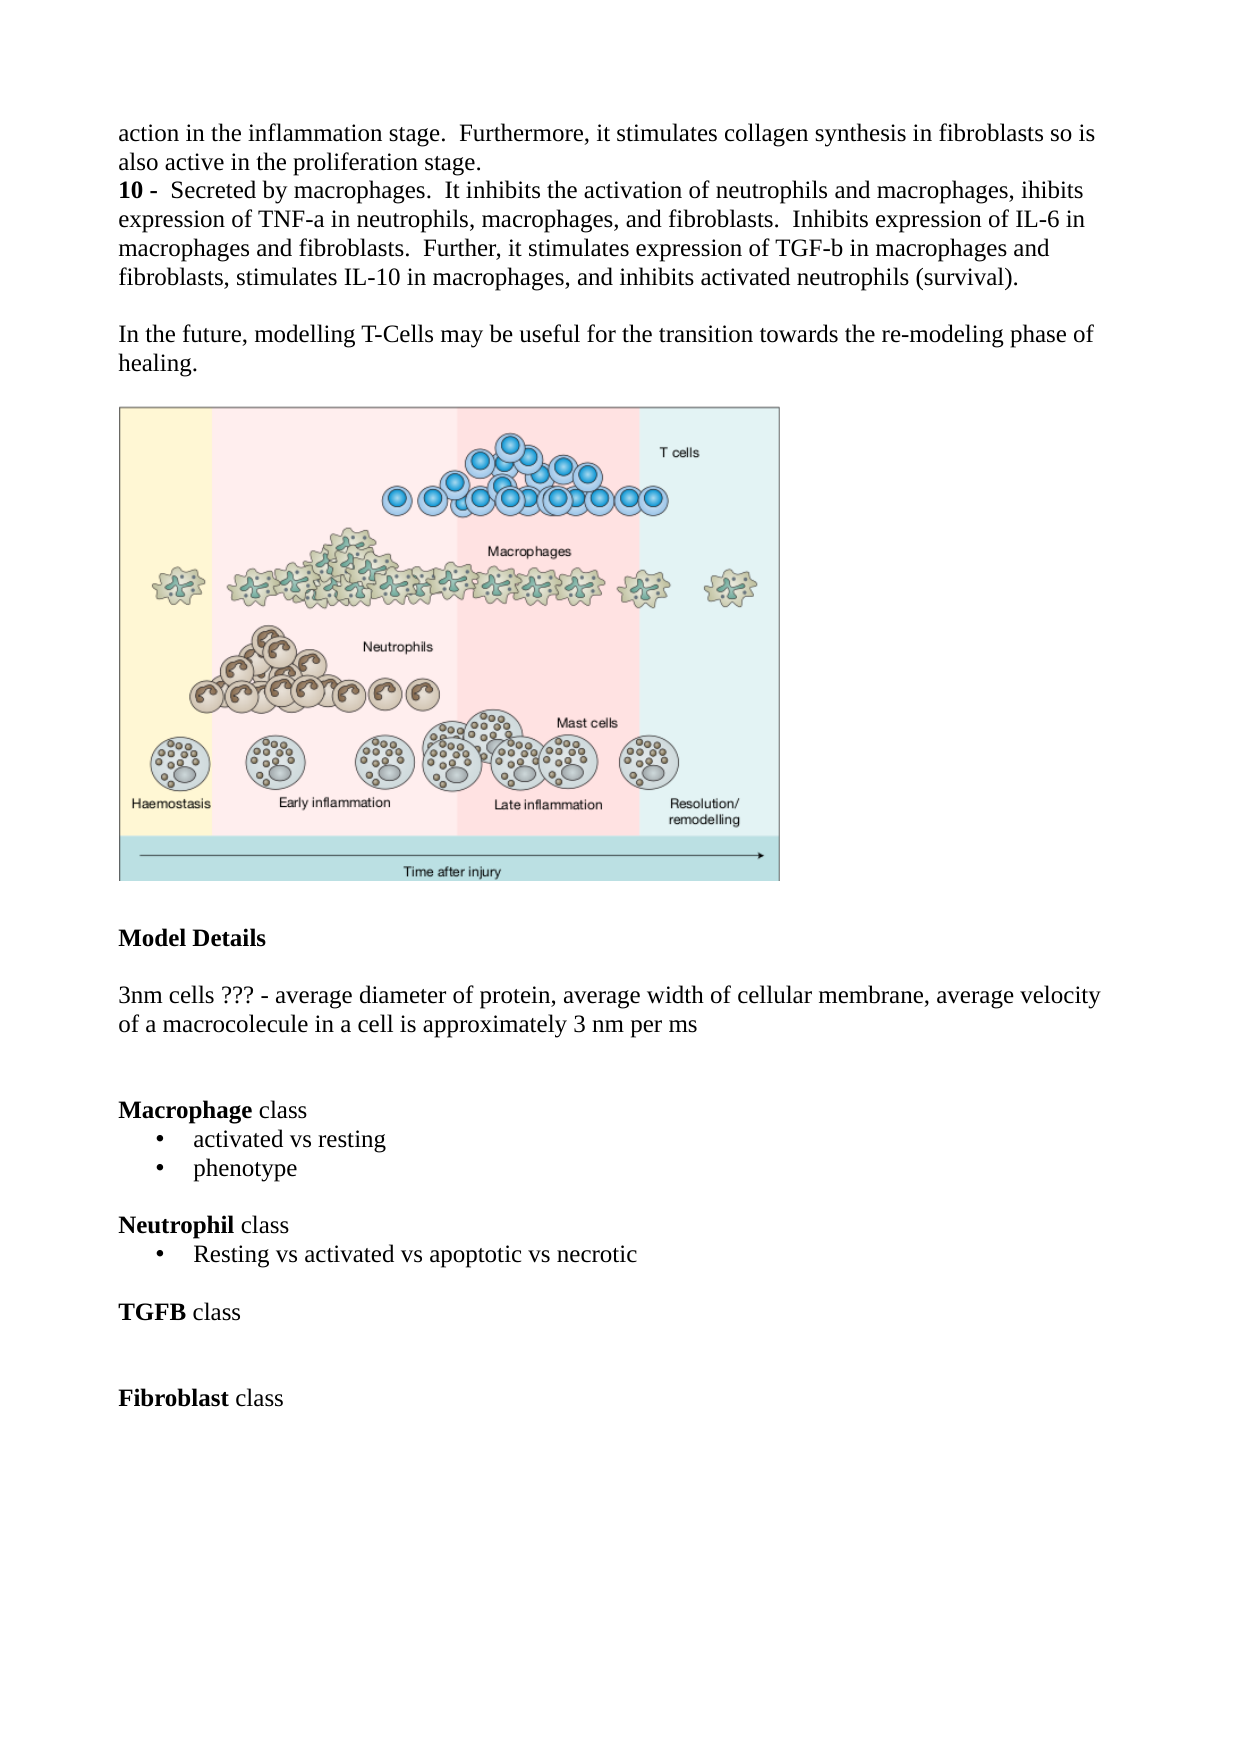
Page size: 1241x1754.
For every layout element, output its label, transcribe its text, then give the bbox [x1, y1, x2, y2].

text Fibroblast class [118, 1383, 1122, 1412]
text 3nm cells ??? - average diameter of protein, average width of cellular membrane, average velocity of a macrocolecule in a cell is approximately 3 nm per ms [118, 981, 1122, 1038]
text Neutrophil class [118, 1211, 1122, 1239]
list phenotype [156, 1153, 1122, 1182]
text In the future, modelling T-Cells may be useful for the transition towards the re-modeling phase of healing. [118, 319, 1122, 377]
text TGFB class [118, 1297, 1122, 1326]
list Resting vs activated vs apoptotic vs necrotic [156, 1239, 1122, 1268]
text Model Details [118, 923, 1122, 952]
text action in the inflammation stage. Furthermore, it stimulates collagen synthesis in fibroblasts so is also active in the proliferation stage. [118, 118, 1122, 176]
list activated vs resting [156, 1124, 1122, 1153]
text Macrophage class [118, 1096, 1122, 1124]
picture [118, 405, 780, 881]
text 10 - Secreted by macrophages. It inhibits the activation of neutrophils and macrophages, ihibits expression of TNF-a in neutrophils, macrophages, and fibroblasts. Inhibits expression of IL-6 in macrophages and fibroblasts. Further, it stimulates expression of TGF-b in macrophages and fibroblasts, stimulates IL-10 in macrophages, and inhibits activated neutrophils (survival). [118, 176, 1122, 291]
